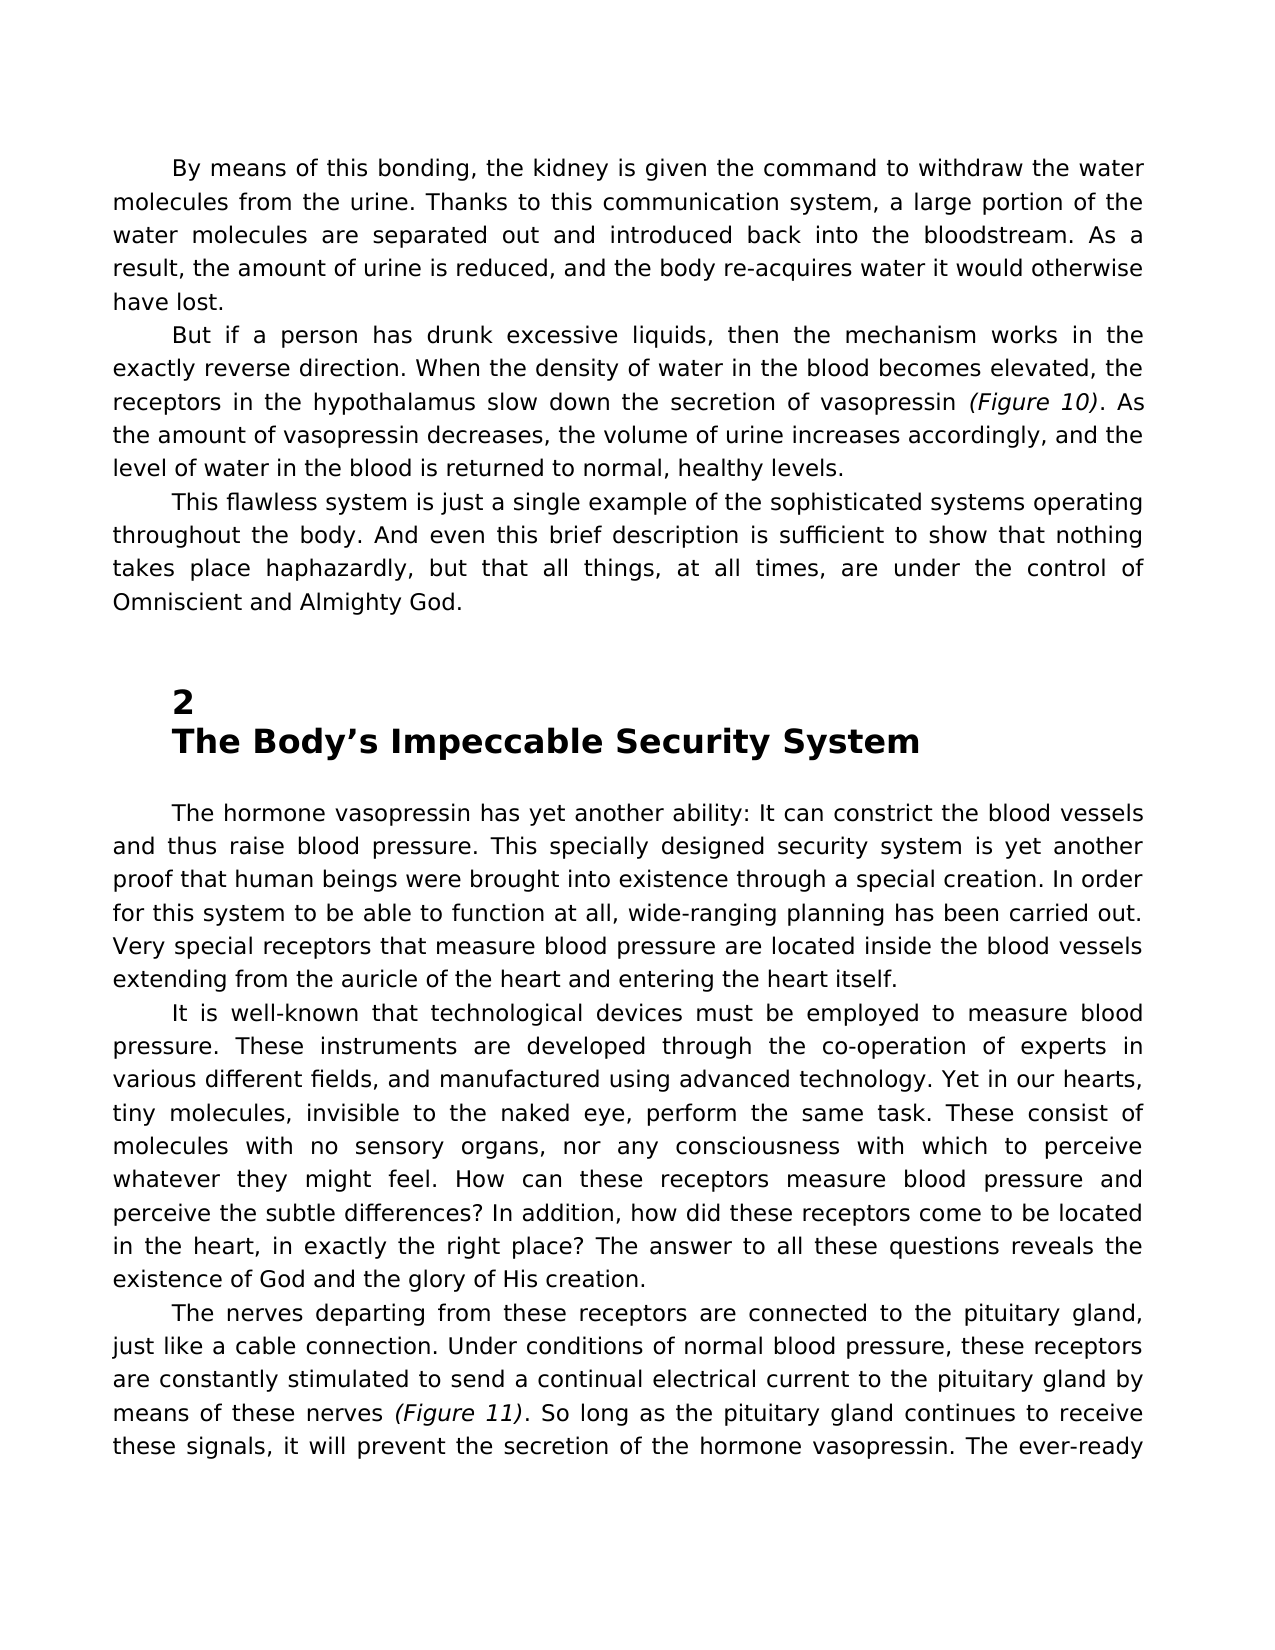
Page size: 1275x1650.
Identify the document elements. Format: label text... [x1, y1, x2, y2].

text This flawless system is just a single example of the sophisticated systems operating throughout the body. And even this brief description is sufficient to show that nothing takes place haphazardly, but that all things, at all times, are under the control of Omniscient and Almighty God. [112, 483, 1145, 617]
text By means of this bonding, the kidney is given the command to withdraw the water molecules from the urine. Thanks to this communication system, a large portion of the water molecules are separated out and introduced back into the bloodstream. As a result, the amount of urine is reduced, and the body re-acquires water it would otherwise have lost. [112, 150, 1145, 317]
text 2 [112, 683, 1145, 722]
text The Body’s Impeccable Security System [112, 722, 1145, 761]
text The hormone vasopressin has yet another ability: It can constrict the blood vessels and thus raise blood pressure. This specially designed security system is yet another proof that human beings were brought into existence through a special creation. In order for this system to be able to function at all, wide-ranging planning has been carried out. Very special receptors that measure blood pressure are located inside the blood vessels extending from the auricle of the heart and entering the heart itself. [112, 794, 1145, 994]
text The nerves departing from these receptors are connected to the pituitary gland, just like a cable connection. Under conditions of normal blood pressure, these receptors are constantly stimulated to send a continual electrical current to the pituitary gland by means of these nerves (Figure 11). So long as the pituitary gland continues to receive these signals, it will prevent the secretion of the hormone vasopressin. The ever-ready [112, 1294, 1145, 1461]
text But if a person has drunk excessive liquids, then the mechanism works in the exactly reverse direction. When the density of water in the blood becomes elevated, the receptors in the hypothalamus slow down the secretion of vasopressin (Figure 10). As the amount of vasopressin decreases, the volume of urine increases accordingly, and the level of water in the blood is returned to normal, healthy levels. [112, 317, 1145, 483]
text It is well-known that technological devices must be employed to measure blood pressure. These instruments are developed through the co-operation of experts in various different fields, and manufactured using advanced technology. Yet in our hearts, tiny molecules, invisible to the naked eye, perform the same task. These consist of molecules with no sensory organs, nor any consciousness with which to perceive whatever they might feel. How can these receptors measure blood pressure and perceive the subtle differences? In addition, how did these receptors come to be located in the heart, in exactly the right place? The answer to all these questions reveals the existence of God and the glory of His creation. [112, 994, 1145, 1294]
